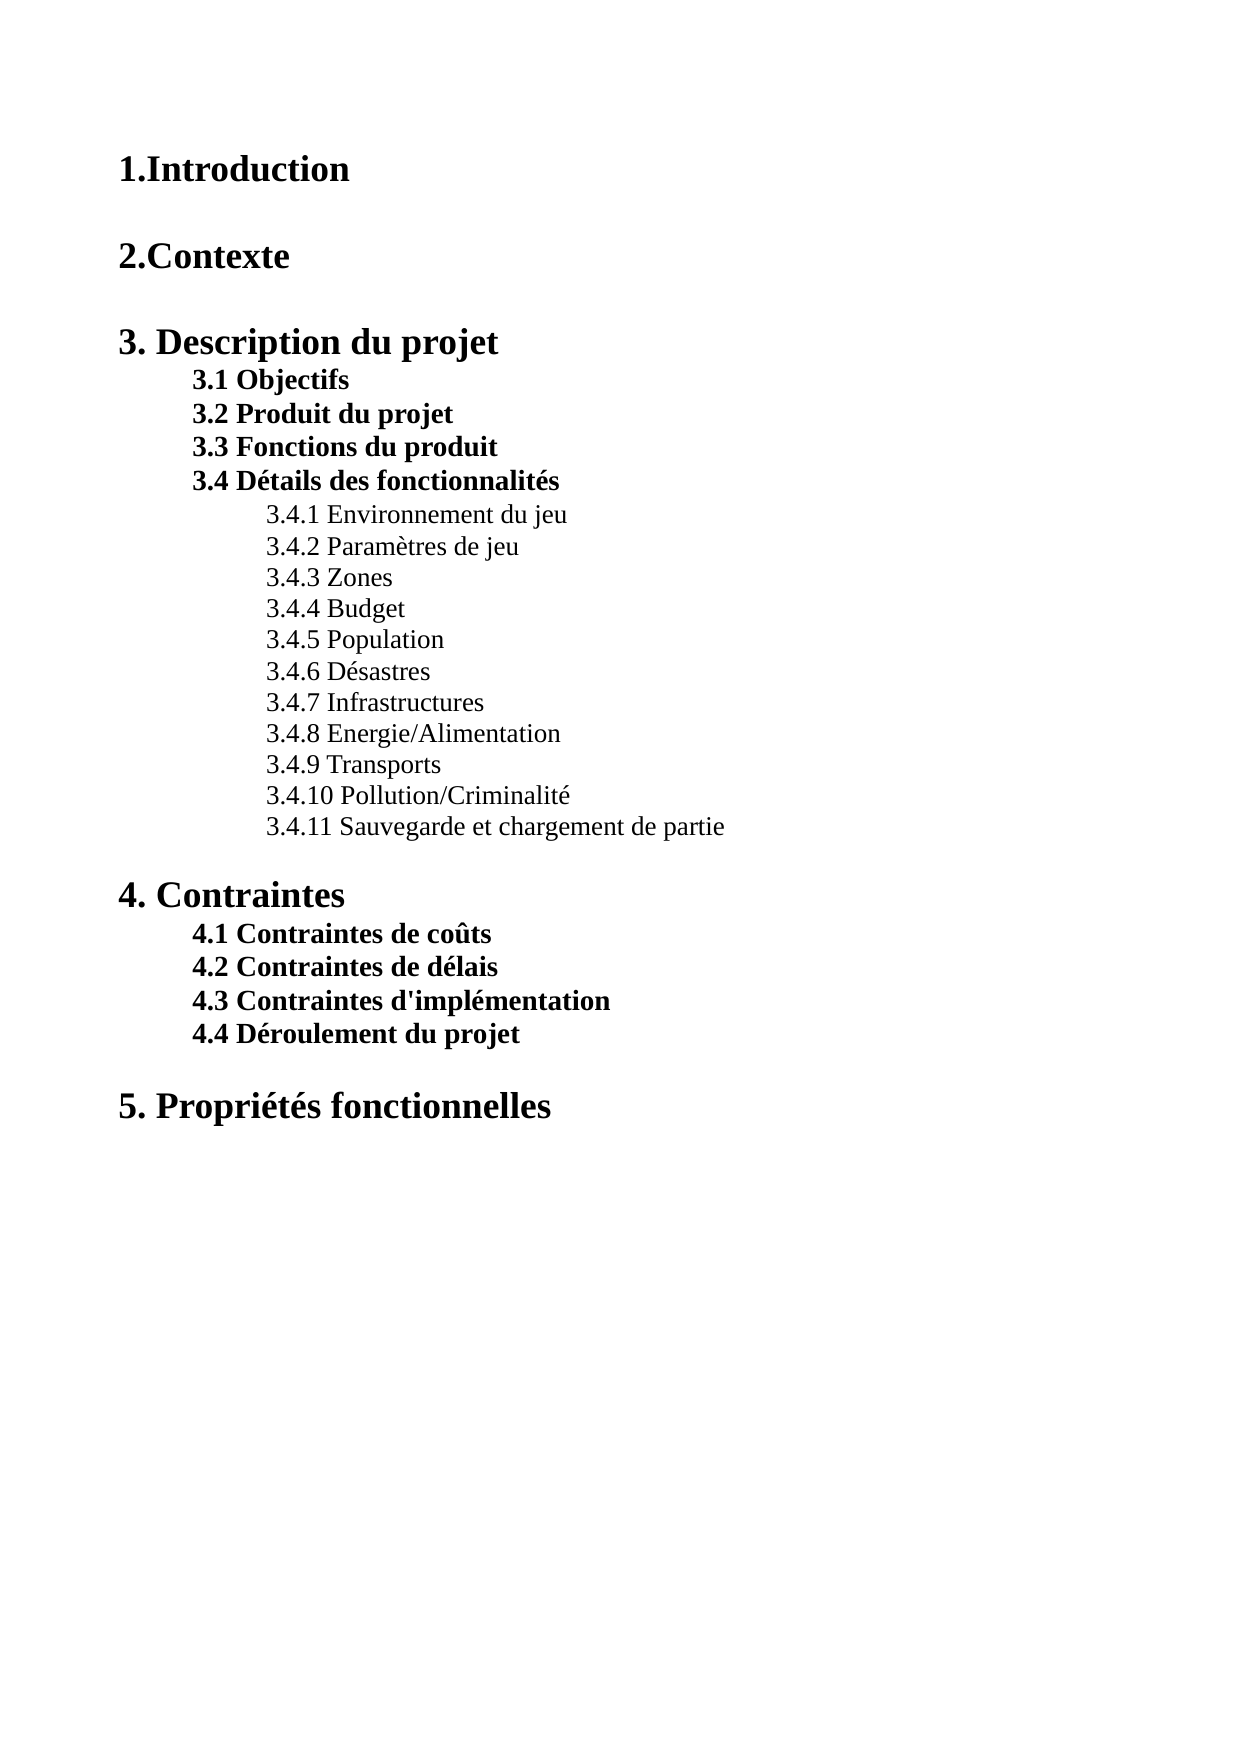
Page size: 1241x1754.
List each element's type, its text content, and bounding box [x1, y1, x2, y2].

text 4.4 Déroulement du projet [118, 1017, 1122, 1050]
text 3.2 Produit du projet [118, 396, 1122, 429]
text 3.1 Objectifs [118, 362, 1122, 396]
text 3.4.10 Pollution/Criminalité [118, 779, 1122, 811]
text 3.4 Détails des fonctionnalités [118, 463, 1122, 497]
text 3.4.3 Zones [118, 561, 1122, 592]
text 3.4.5 Population [118, 624, 1122, 655]
text 3.4.2 Paramètres de jeu [118, 530, 1122, 561]
text 3.4.1 Environnement du jeu [118, 497, 1122, 530]
text 4.1 Contraintes de coûts [118, 916, 1122, 949]
text 3.3 Fonctions du produit [118, 429, 1122, 463]
text 4.2 Contraintes de délais [118, 949, 1122, 983]
text 1.Introduction [118, 147, 1122, 190]
text 4.3 Contraintes d'implémentation [118, 983, 1122, 1017]
text 3.4.8 Energie/Alimentation [118, 717, 1122, 748]
text 3.4.7 Infrastructures [118, 686, 1122, 717]
text 3.4.11 Sauvegarde et chargement de partie [118, 811, 1122, 842]
text 3.4.6 Désastres [118, 655, 1122, 686]
text 3.4.4 Budget [118, 592, 1122, 624]
text 2.Contexte [118, 233, 1122, 276]
text 3. Description du projet [118, 319, 1122, 362]
text 3.4.9 Transports [118, 748, 1122, 779]
text 5. Propriétés fonctionnelles [118, 1084, 1122, 1127]
text 4. Contraintes [118, 873, 1122, 916]
